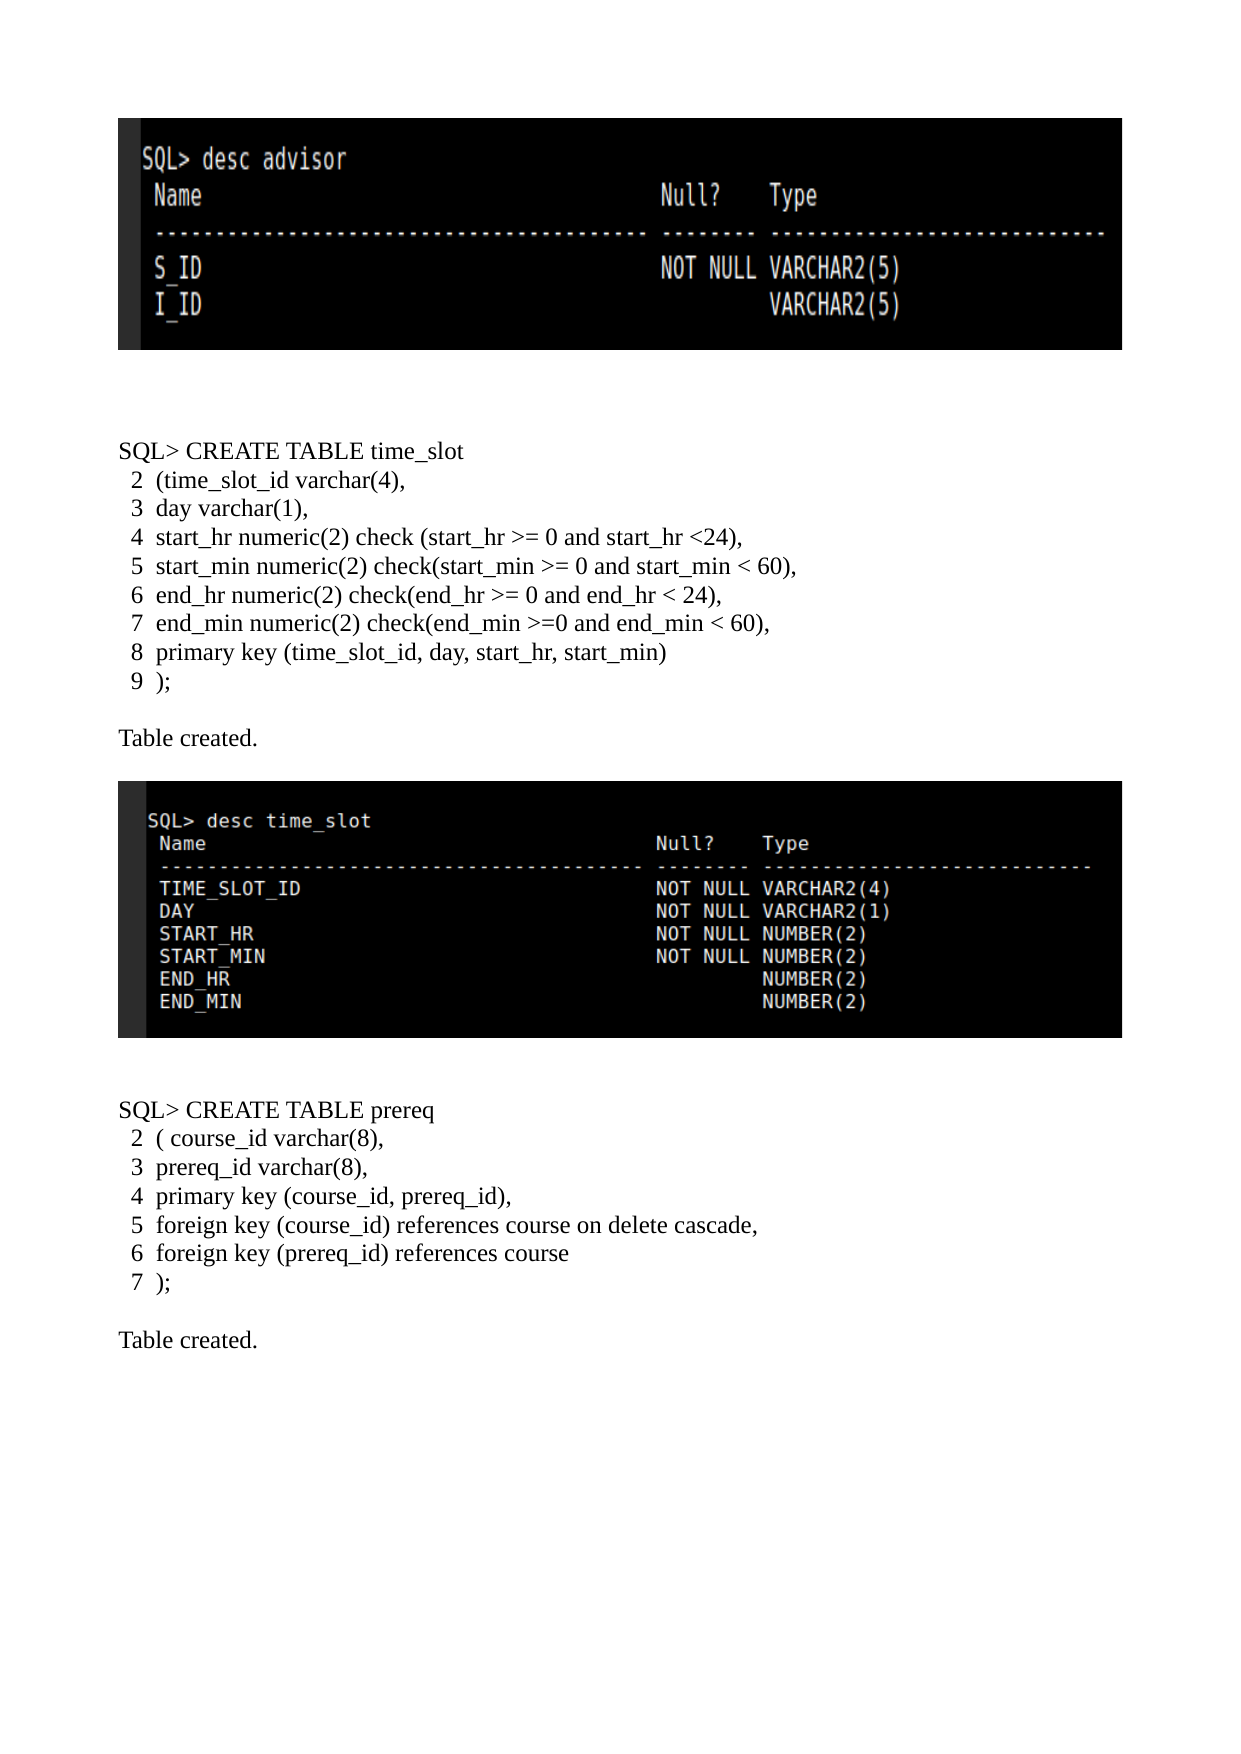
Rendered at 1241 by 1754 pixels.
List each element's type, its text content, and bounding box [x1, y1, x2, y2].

text 4 start_hr numeric(2) check (start_hr >= 0 and start_hr <24), [118, 522, 1122, 551]
text SQL> CREATE TABLE prereq [118, 1095, 1122, 1123]
text 2 (time_slot_id varchar(4), [118, 465, 1122, 493]
text 2 ( course_id varchar(8), [118, 1123, 1122, 1152]
text SQL> CREATE TABLE time_slot [118, 436, 1122, 465]
text 6 foreign key (prereq_id) references course [118, 1238, 1122, 1267]
text 7 end_min numeric(2) check(end_min >=0 and end_min < 60), [118, 608, 1122, 637]
text 4 primary key (course_id, prereq_id), [118, 1181, 1122, 1210]
picture [118, 118, 1123, 350]
text 6 end_hr numeric(2) check(end_hr >= 0 and end_hr < 24), [118, 580, 1122, 608]
text Table created. [118, 1325, 1122, 1353]
text 5 start_min numeric(2) check(start_min >= 0 and start_min < 60), [118, 551, 1122, 580]
text 5 foreign key (course_id) references course on delete cascade, [118, 1210, 1122, 1238]
text 3 prereq_id varchar(8), [118, 1152, 1122, 1181]
text Table created. [118, 723, 1122, 752]
text 8 primary key (time_slot_id, day, start_hr, start_min) [118, 637, 1122, 666]
picture [118, 781, 1123, 1038]
text 3 day varchar(1), [118, 493, 1122, 522]
text 9 ); [118, 666, 1122, 695]
text 7 ); [118, 1267, 1122, 1296]
